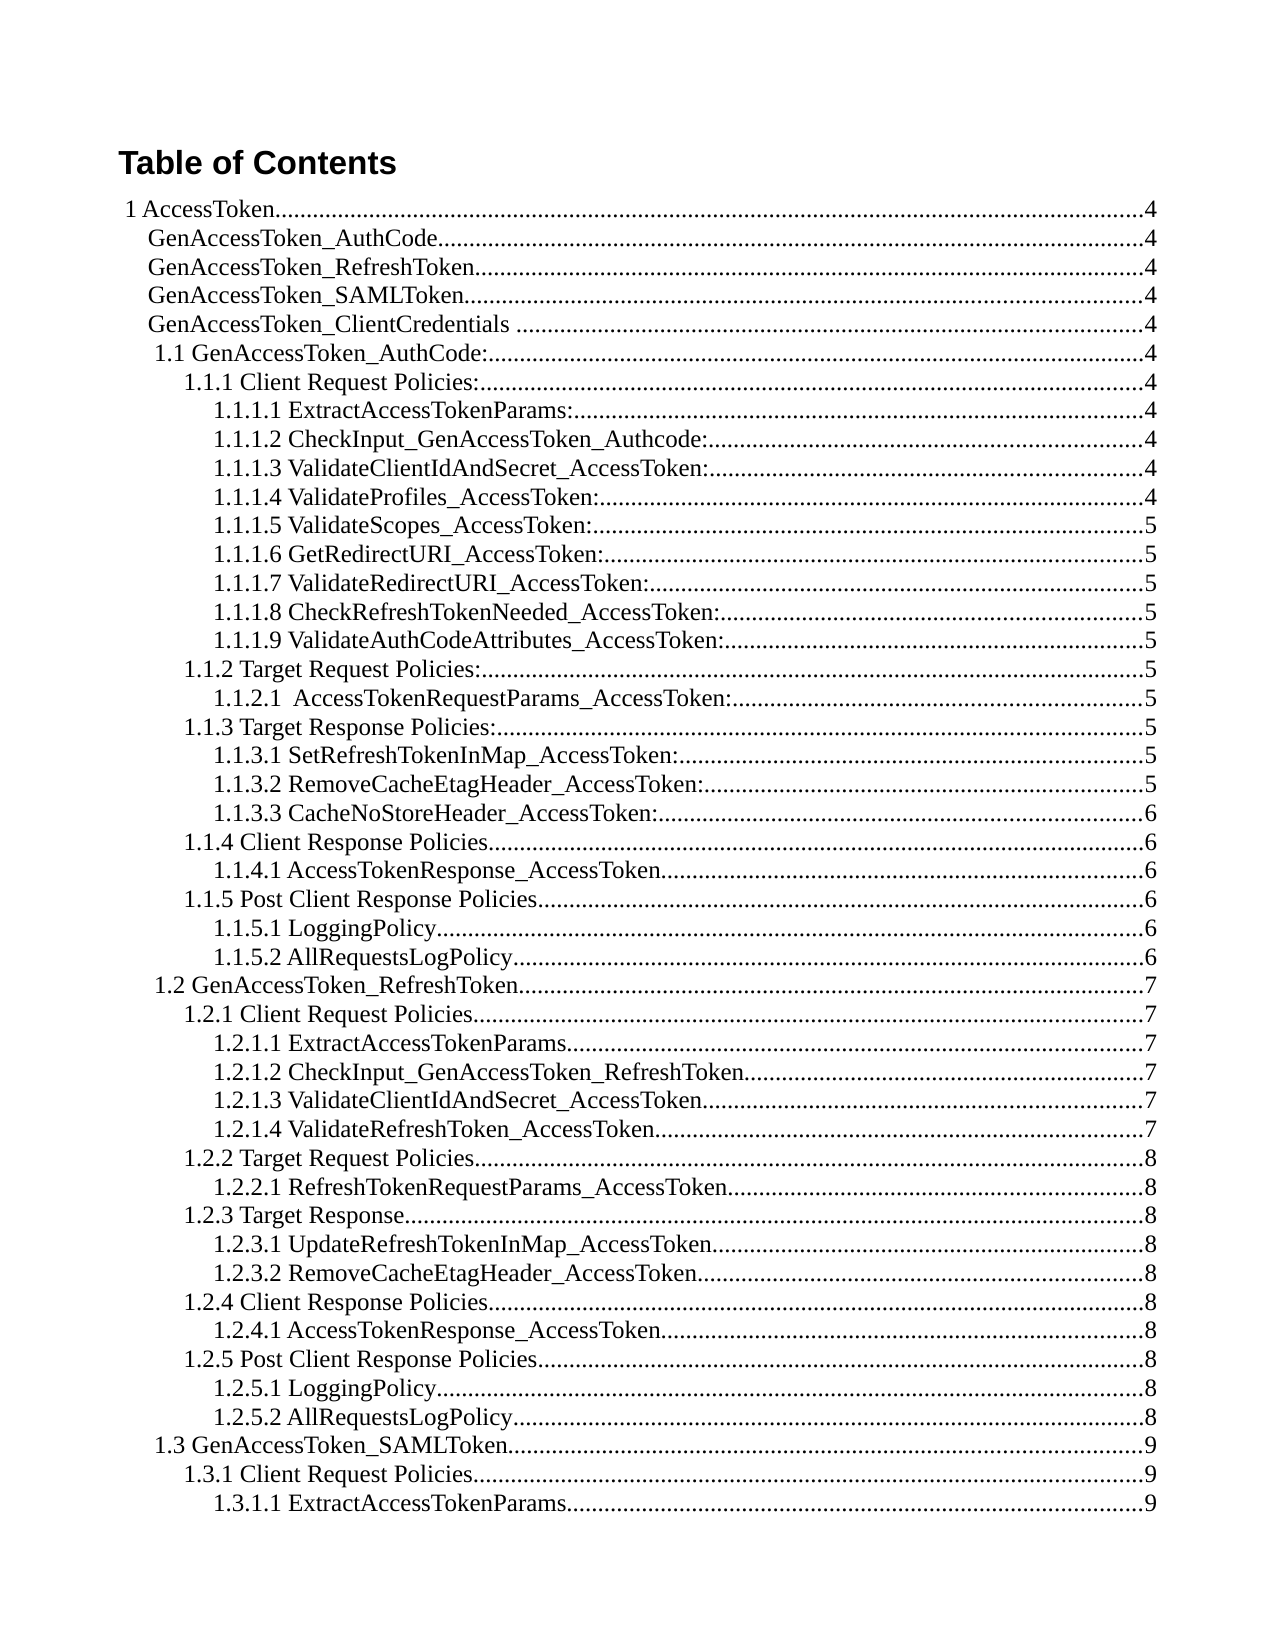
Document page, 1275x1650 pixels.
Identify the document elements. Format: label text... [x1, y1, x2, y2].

text 1.3 GenAccessToken_SAMLToken 9 [148, 1430, 1157, 1459]
text 1.1.5.2 AllRequestsLogPolicy 6 [207, 942, 1157, 970]
text 1.2.1.1 ExtractAccessTokenParams 7 [207, 1028, 1157, 1057]
text 1.2.5.1 LoggingPolicy 8 [207, 1373, 1157, 1402]
text 1.1.5.1 LoggingPolicy 6 [207, 913, 1157, 942]
text 1.1.3.2 RemoveCacheEtagHeader_AccessToken: 5 [207, 769, 1157, 798]
text 1.1.1.9 ValidateAuthCodeAttributes_AccessToken: 5 [207, 625, 1157, 654]
text 1.1 GenAccessToken_AuthCode: 4 [148, 338, 1157, 367]
text 1.1.2 Target Request Policies: 5 [177, 654, 1157, 683]
text 1.1.1.4 ValidateProfiles_AccessToken: 4 [207, 482, 1157, 510]
text 1.2.3 Target Response 8 [177, 1200, 1157, 1229]
text 1.1.3.3 CacheNoStoreHeader_AccessToken: 6 [207, 798, 1157, 827]
text 1.1.3.1 SetRefreshTokenInMap_AccessToken: 5 [207, 740, 1157, 769]
text 1.1.4.1 AccessTokenResponse_AccessToken 6 [207, 855, 1157, 884]
text 1.1.3 Target Response Policies: 5 [177, 712, 1157, 740]
text 1.1.1.5 ValidateScopes_AccessToken: 5 [207, 510, 1157, 539]
text GenAccessToken_ClientCredentials 4 [148, 309, 1157, 338]
text 1.2.5 Post Client Response Policies 8 [177, 1344, 1157, 1373]
text 1.1.2.1 AccessTokenRequestParams_AccessToken: 5 [207, 683, 1157, 712]
text 1.1.5 Post Client Response Policies 6 [177, 884, 1157, 913]
text 1.1.1 Client Request Policies: 4 [177, 367, 1157, 395]
text 1.2.2.1 RefreshTokenRequestParams_AccessToken 8 [207, 1172, 1157, 1200]
text 1.2.1 Client Request Policies 7 [177, 999, 1157, 1028]
text GenAccessToken_AuthCode 4 [148, 223, 1157, 252]
text 1.2.4 Client Response Policies 8 [177, 1287, 1157, 1315]
subtitle Table of Contents [118, 143, 1157, 182]
text 1.2.4.1 AccessTokenResponse_AccessToken 8 [207, 1315, 1157, 1344]
text 1.2.3.1 UpdateRefreshTokenInMap_AccessToken 8 [207, 1229, 1157, 1258]
text 1.2.5.2 AllRequestsLogPolicy 8 [207, 1402, 1157, 1430]
text 1.1.1.1 ExtractAccessTokenParams: 4 [207, 395, 1157, 424]
text 1.2 GenAccessToken_RefreshToken 7 [148, 970, 1157, 999]
text 1.2.1.4 ValidateRefreshToken_AccessToken 7 [207, 1114, 1157, 1143]
text 1.3.1 Client Request Policies 9 [177, 1459, 1157, 1488]
text GenAccessToken_RefreshToken 4 [148, 252, 1157, 280]
text 1.2.1.2 CheckInput_GenAccessToken_RefreshToken 7 [207, 1057, 1157, 1085]
text 1.2.3.2 RemoveCacheEtagHeader_AccessToken 8 [207, 1258, 1157, 1287]
text 1.2.1.3 ValidateClientIdAndSecret_AccessToken 7 [207, 1085, 1157, 1114]
text 1.2.2 Target Request Policies 8 [177, 1143, 1157, 1172]
text 1.3.1.1 ExtractAccessTokenParams 9 [207, 1488, 1157, 1517]
text 1.1.1.7 ValidateRedirectURI_AccessToken: 5 [207, 568, 1157, 597]
text 1.1.1.8 CheckRefreshTokenNeeded_AccessToken: 5 [207, 597, 1157, 625]
text 1.1.1.6 GetRedirectURI_AccessToken: 5 [207, 539, 1157, 568]
text 1 AccessToken 4 [118, 194, 1157, 223]
text 1.1.1.3 ValidateClientIdAndSecret_AccessToken: 4 [207, 453, 1157, 482]
text 1.1.4 Client Response Policies 6 [177, 827, 1157, 855]
text 1.1.1.2 CheckInput_GenAccessToken_Authcode: 4 [207, 424, 1157, 453]
text GenAccessToken_SAMLToken 4 [148, 280, 1157, 309]
